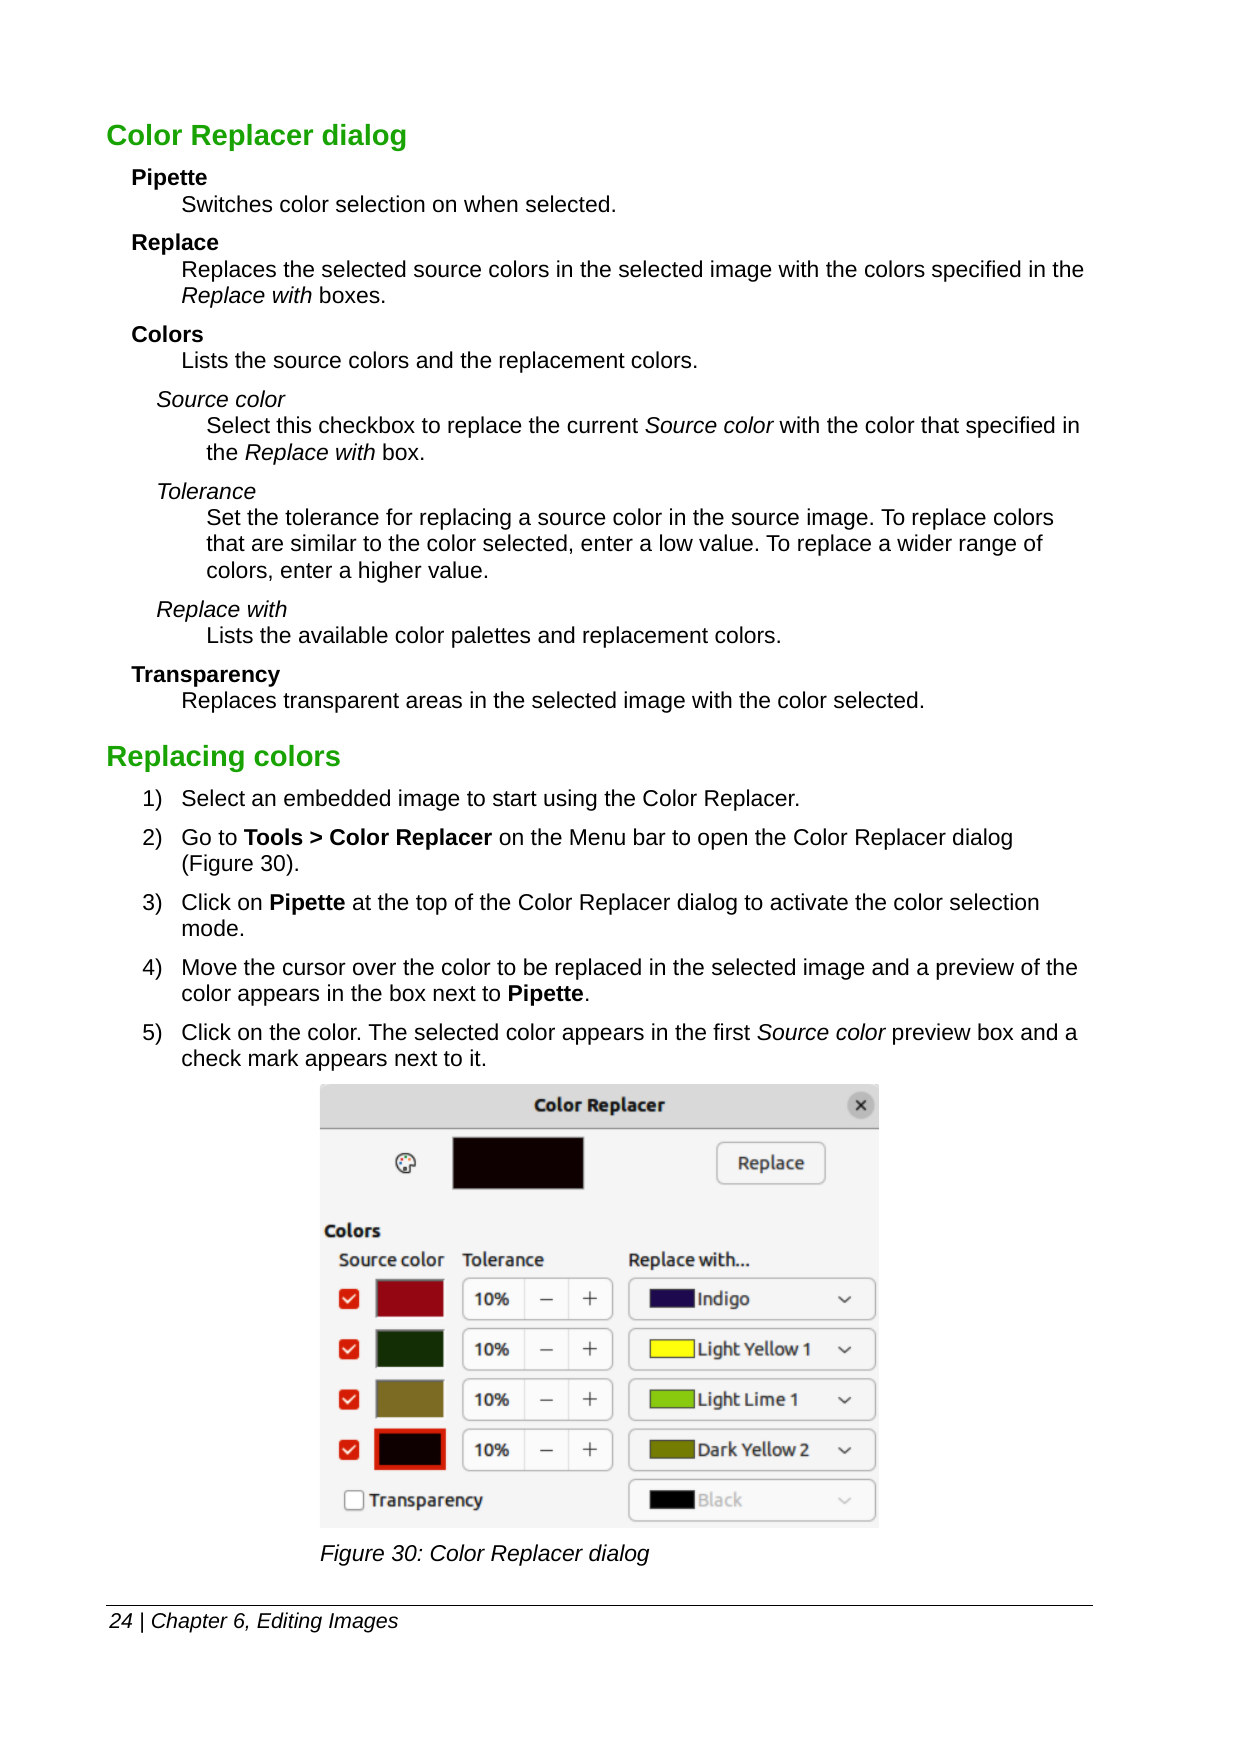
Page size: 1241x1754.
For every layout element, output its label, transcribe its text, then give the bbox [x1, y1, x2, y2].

text Replace [131, 229, 1093, 256]
text Select this checkbox to replace the current Source color with the color that specified in the Replace with box. [206, 412, 1093, 465]
text Tolerance [156, 478, 1093, 504]
text Lists the source colors and the replacement colors. [181, 347, 1093, 374]
list Move the cursor over the color to be replaced in the selected image and a preview of the color appears in the box next to Pipette. [162, 954, 1093, 1007]
text Replace with [156, 596, 1093, 622]
list Click on Pipette at the top of the Color Replacer dialog to activate the color selection mode. [162, 889, 1093, 941]
subtitle Replacing colors [106, 738, 1093, 772]
text Replaces the selected source colors in the selected image with the colors specified in the Replace with boxes. [181, 256, 1093, 308]
text Switches color selection on when selected. [181, 191, 1093, 217]
text Set the tolerance for replacing a source color in the source image. To replace colors that are similar to the color selected, enter a low value. To replace a wider range of colors, enter a higher value. [206, 504, 1093, 583]
text Colors [131, 321, 1093, 347]
subtitle Color Replacer dialog [106, 118, 1093, 152]
list Go to Tools > Color Replacer on the Menu bar to open the Color Replacer dialog (Figure 30). [162, 823, 1093, 876]
text Replaces transparent areas in the selected image with the color selected. [181, 687, 1093, 713]
picture [319, 1084, 879, 1528]
text Pipette [131, 164, 1093, 191]
list Click on the color. The selected color appears in the first Source color preview box and a check mark appears next to it. [162, 1019, 1093, 1072]
text Transparency [131, 661, 1093, 687]
text Figure 30: Color Replacer dialog [320, 1540, 879, 1566]
list Select an embedded image to start using the Color Replacer. [162, 784, 1093, 811]
text Source color [156, 386, 1093, 412]
text Lists the available color palettes and replacement colors. [206, 622, 1093, 648]
